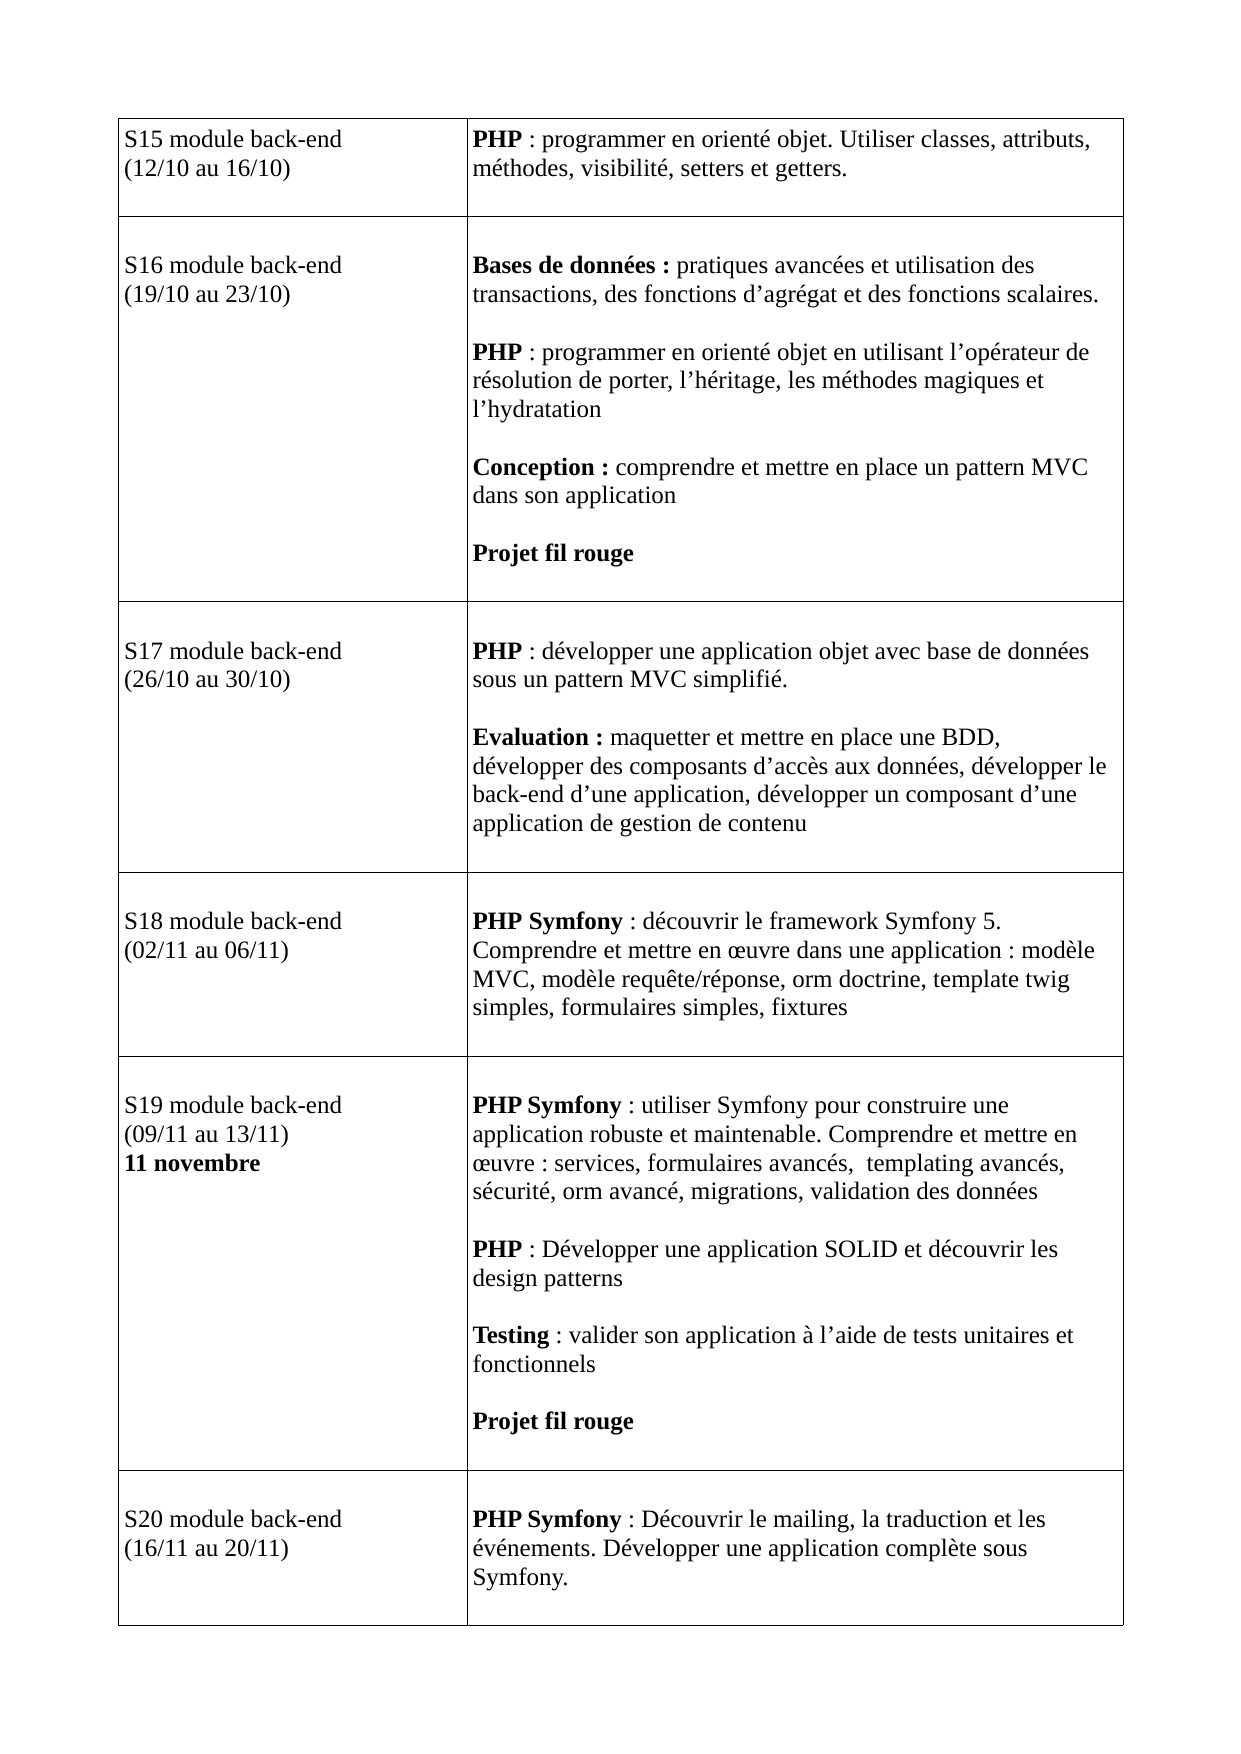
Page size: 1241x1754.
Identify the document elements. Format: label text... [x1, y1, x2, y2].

table_cell S17 module back-end (26/10 au 30/10) [119, 602, 467, 872]
table_cell S18 module back-end (02/11 au 06/11) [119, 873, 467, 1056]
table_cell PHP : programmer en orienté objet. Utiliser classes, attributs, méthodes, visibilité, setters et getters. [468, 119, 1123, 216]
table_cell PHP Symfony : découvrir le framework Symfony 5. Comprendre et mettre en œuvre dans une application : modèle MVC, modèle requête/réponse, orm doctrine, template twig simples, formulaires simples, fixtures [468, 873, 1123, 1056]
table_cell PHP Symfony : Découvrir le mailing, la traduction et les événements. Développer une application complète sous Symfony. [468, 1471, 1123, 1625]
table_cell S19 module back-end (09/11 au 13/11) 11 novembre [119, 1057, 467, 1470]
table_cell S16 module back-end (19/10 au 23/10) [119, 217, 467, 601]
table_cell PHP : développer une application objet avec base de données sous un pattern MVC simplifié. Evaluation : maquetter et mettre en place une BDD, développer des composants d’accès aux données, développer le back-end d’une application, développer un composant d’une application de gestion de contenu [468, 602, 1123, 872]
table_cell PHP Symfony : utiliser Symfony pour construire une application robuste et maintenable. Comprendre et mettre en œuvre : services, formulaires avancés, templating avancés, sécurité, orm avancé, migrations, validation des données PHP : Développer une application SOLID et découvrir les design patterns Testing : valider son application à l’aide de tests unitaires et fonctionnels Projet fil rouge [468, 1057, 1123, 1470]
table_cell S20 module back-end (16/11 au 20/11) [119, 1471, 467, 1625]
table_cell S15 module back-end (12/10 au 16/10) [119, 119, 467, 216]
table_cell Bases de données : pratiques avancées et utilisation des transactions, des fonctions d’agrégat et des fonctions scalaires. PHP : programmer en orienté objet en utilisant l’opérateur de résolution de porter, l’héritage, les méthodes magiques et l’hydratation Conception : comprendre et mettre en place un pattern MVC dans son application Projet fil rouge [468, 217, 1123, 601]
